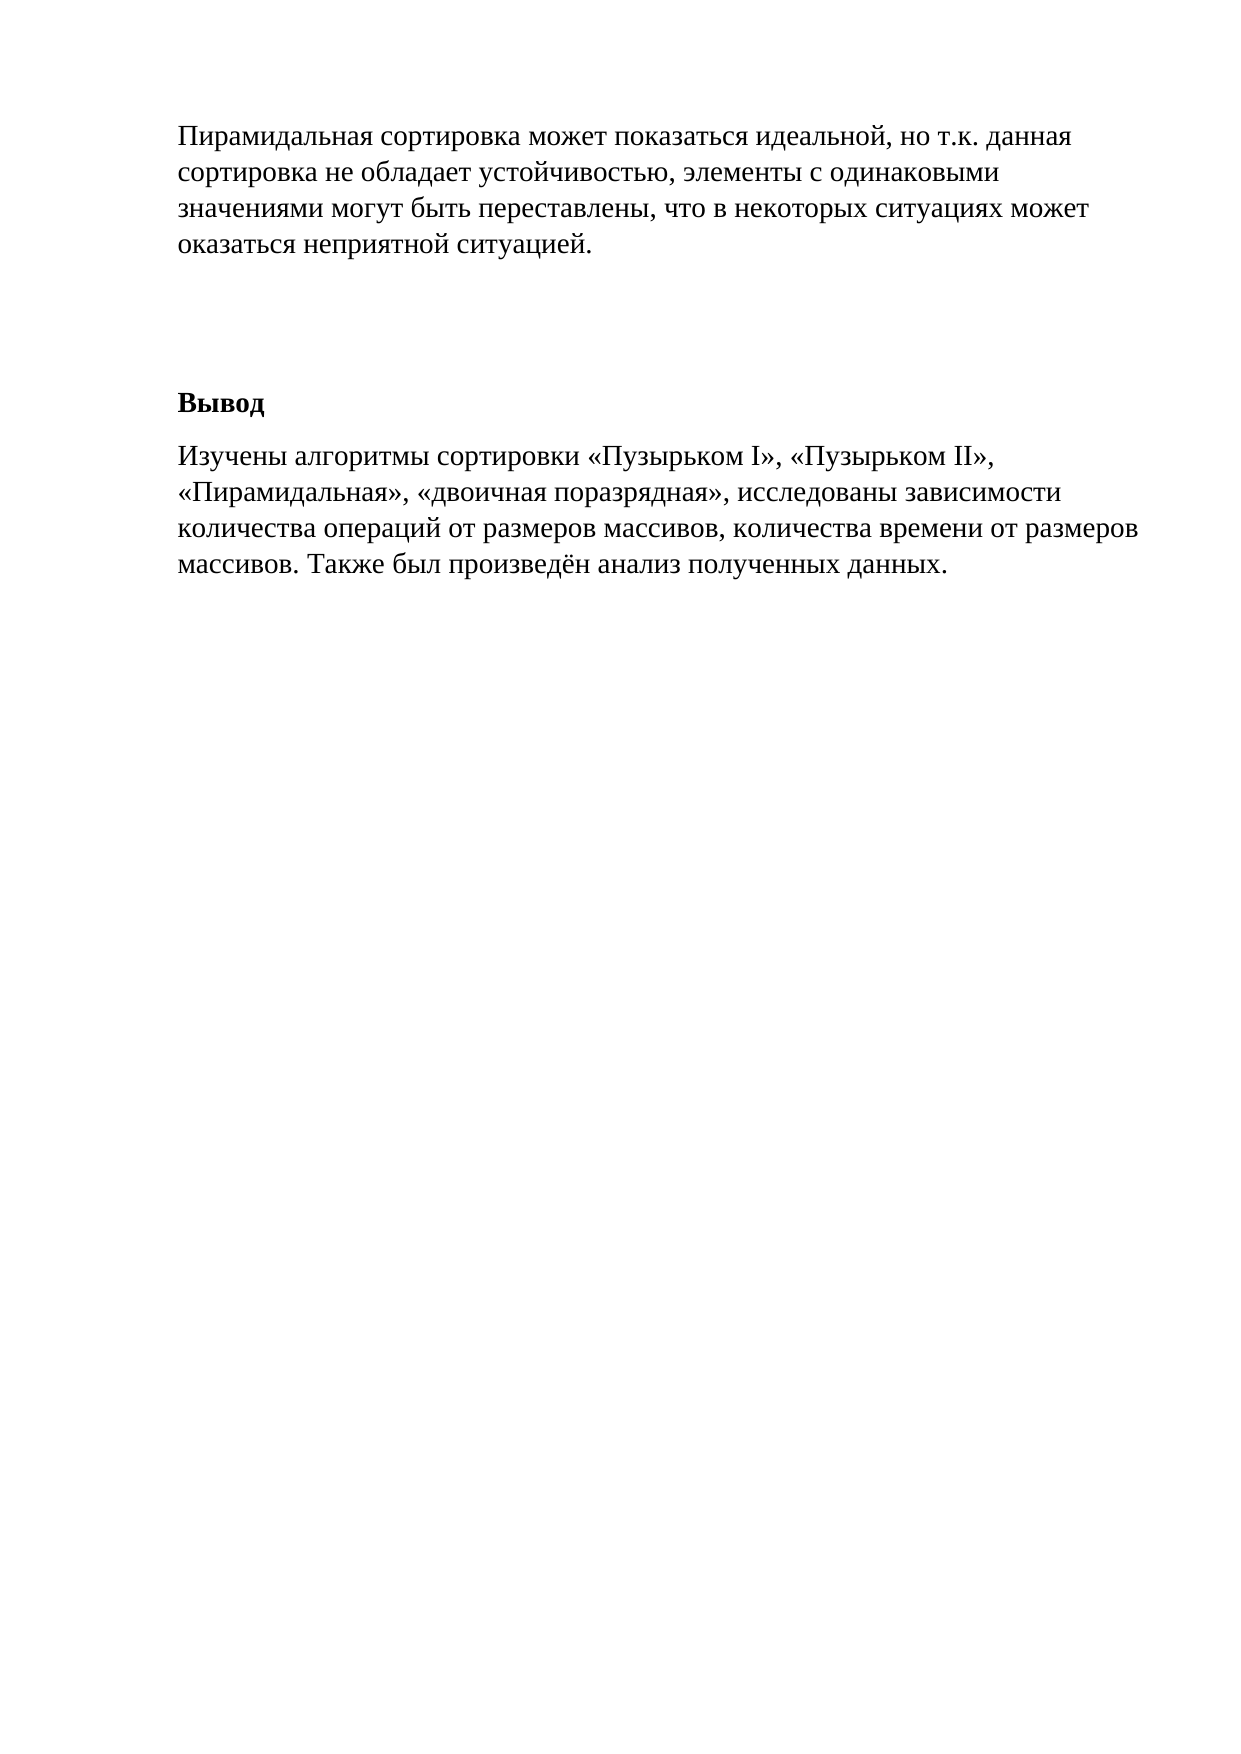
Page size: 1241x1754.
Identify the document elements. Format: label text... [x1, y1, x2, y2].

text Вывод [177, 385, 1152, 418]
text Пирамидальная сортировка может показаться идеальной, но т.к. данная сортировка не обладает устойчивостью, элементы с одинаковыми значениями могут быть переставлены, что в некоторых ситуациях может оказаться неприятной ситуацией. [177, 118, 1152, 260]
text Изучены алгоритмы сортировки «Пузырьком I», «Пузырьком II», «Пирамидальная», «двоичная поразрядная», исследованы зависимости количества операций от размеров массивов, количества времени от размеров массивов. Также был произведён анализ полученных данных. [177, 438, 1152, 580]
